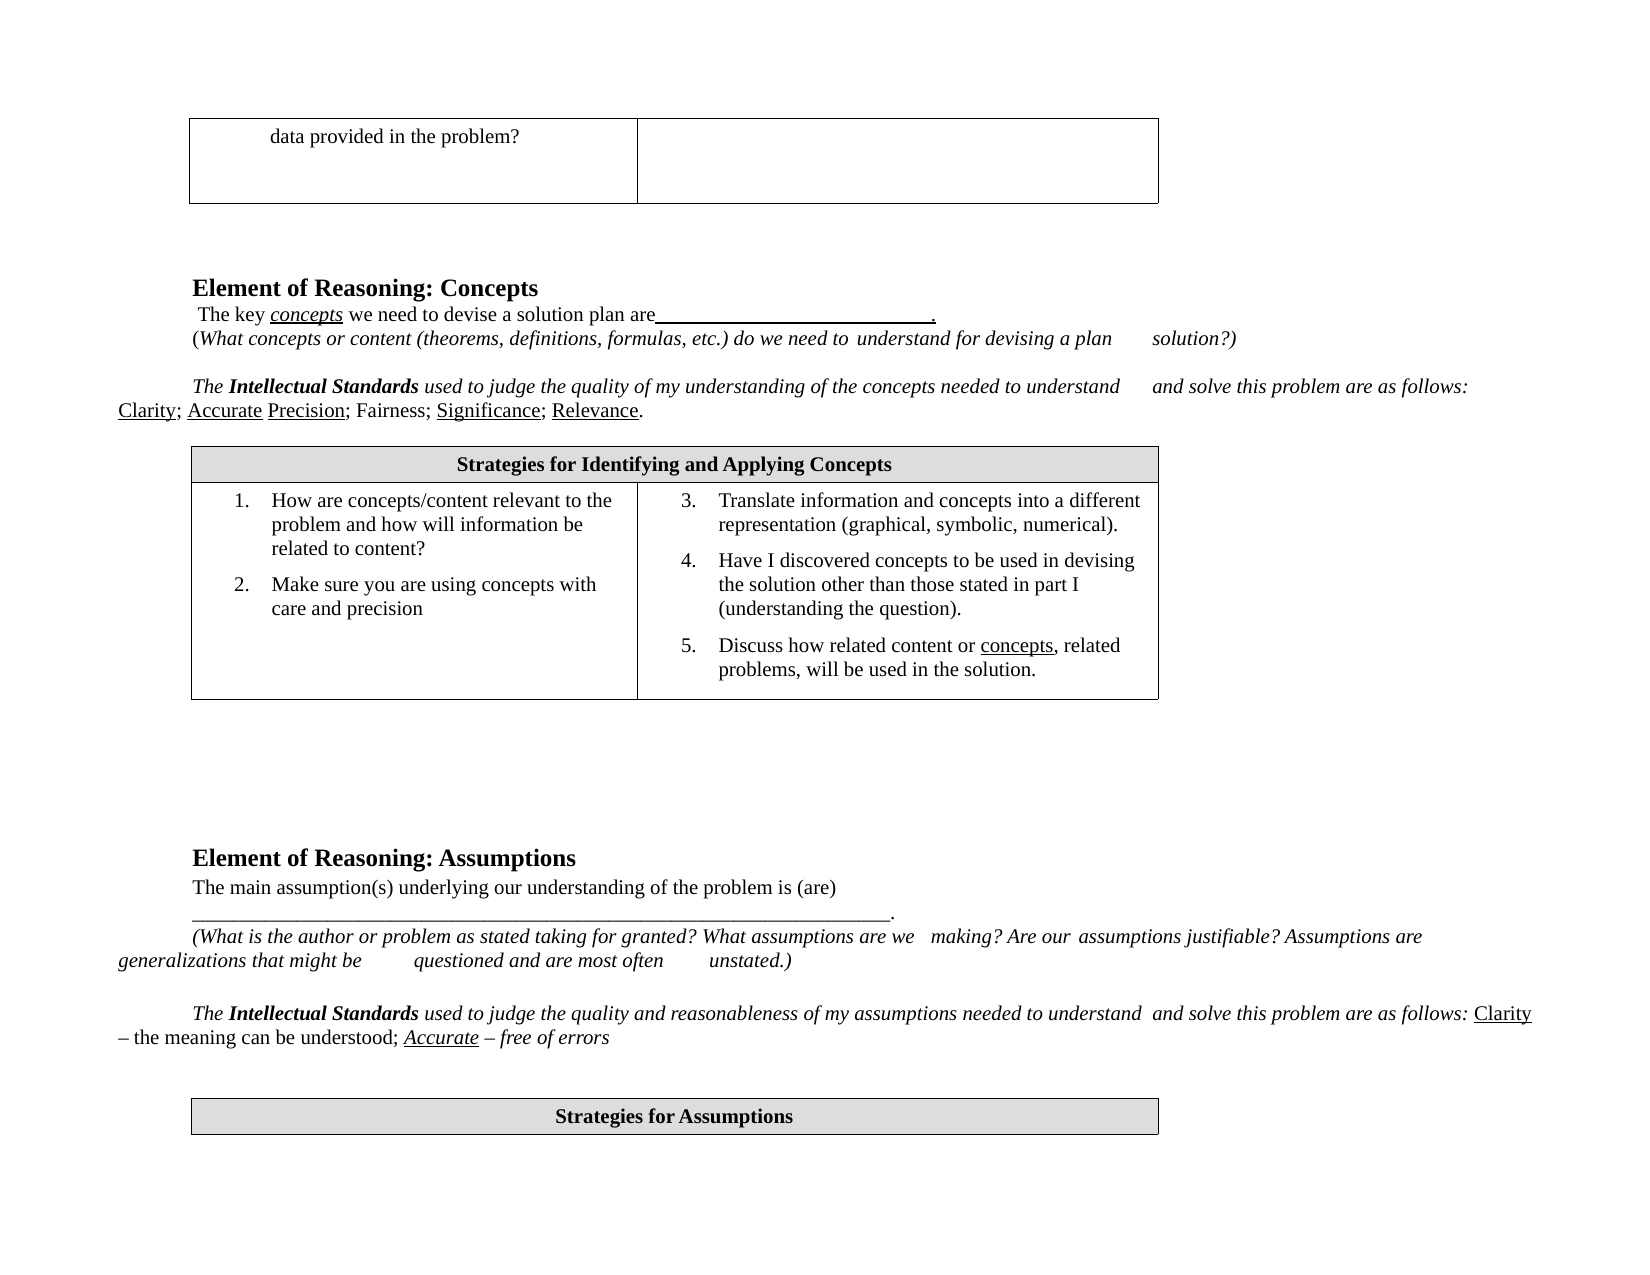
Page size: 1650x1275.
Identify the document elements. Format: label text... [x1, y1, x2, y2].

text The Intellectual Standards used to judge the quality of my understanding of the concepts needed to understand and solve this problem are as follows: Clarity; Accurate Precision; Fairness; Significance; Relevance. [118, 374, 1532, 422]
text (What concepts or content (theorems, definitions, formulas, etc.) do we need to understand for devising a plan solution?) [118, 326, 1532, 350]
table_header Strategies for Assumptions [192, 1099, 1158, 1134]
table_cell [638, 119, 1158, 203]
text (What is the author or problem as stated taking for granted? What assumptions are we making? Are our assumptions justifiable? Assumptions are generalizations that might be questioned and are most often unstated.) [118, 924, 1532, 972]
text The key concepts we need to devise a solution plan are . [118, 302, 1532, 326]
text Element of Reasoning: Concepts [118, 273, 1532, 302]
table_cell Translate information and concepts into a different representation (graphical, symbolic, numerical). Have I discovered concepts to be used in devising the solution other than those stated in part I (understanding the question). Discuss how related content or concepts, related problems, will be used in the solution. [638, 483, 1158, 699]
text Element of Reasoning: Assumptions [118, 843, 1532, 872]
table_cell How are concepts/content relevant to the problem and how will information be related to content? Make sure you are using concepts with care and precision [192, 483, 637, 699]
table_header Strategies for Identifying and Applying Concepts [192, 447, 1158, 482]
table_cell data provided in the problem? [190, 119, 637, 203]
text The Intellectual Standards used to judge the quality and reasonableness of my assumptions needed to understand and solve this problem are as follows: Clarity – the meaning can be understood; Accurate – free of errors [118, 1001, 1532, 1049]
text The main assumption(s) underlying our understanding of the problem is (are) ___________________________________________________________________. [118, 872, 1532, 924]
